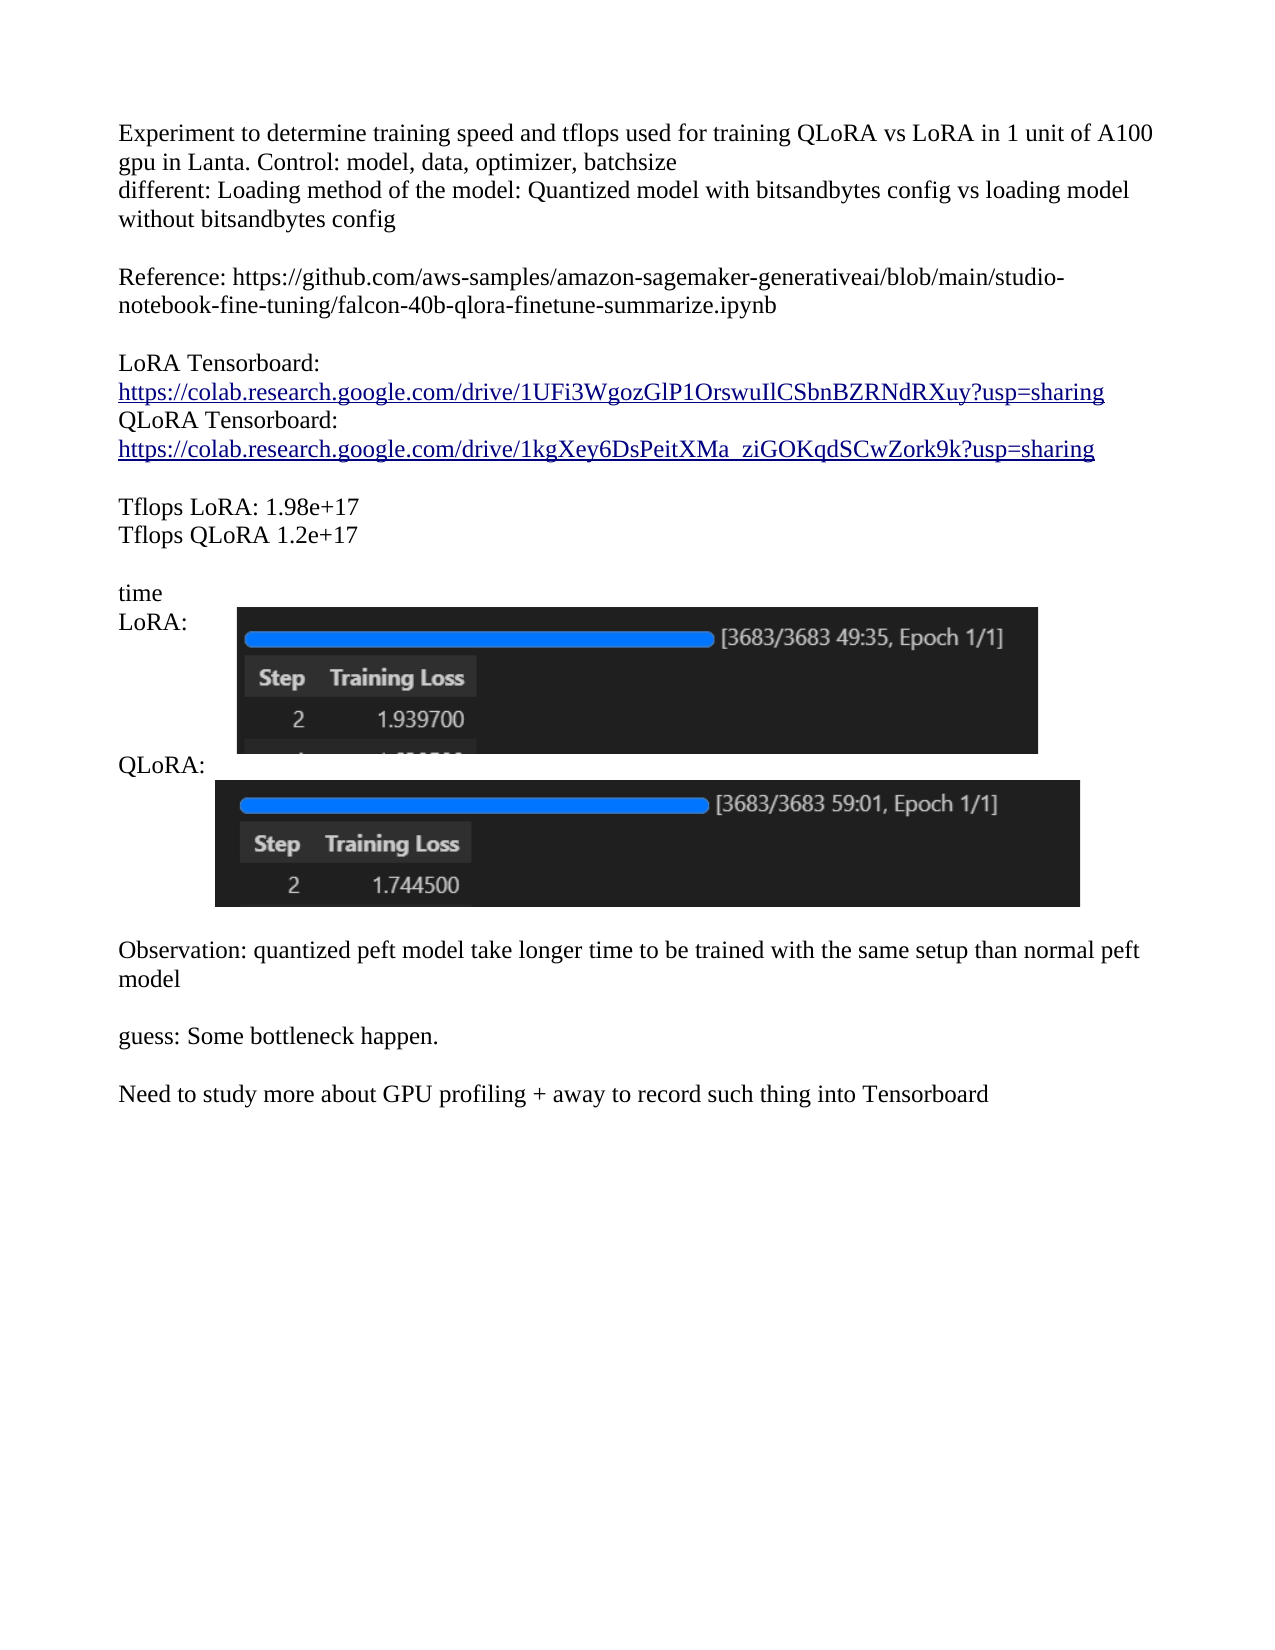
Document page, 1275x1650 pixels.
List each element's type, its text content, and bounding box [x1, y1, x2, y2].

text QLoRA: [118, 751, 1157, 779]
text QLoRA Tensorboard: https://colab.research.google.com/drive/1kgXey6DsPeitXMa_ziGOKqdSCwZork9k?usp=sharing [118, 406, 1157, 463]
text Reference: https://github.com/aws-samples/amazon-sagemaker-generativeai/blob/main/studio-notebook-fine-tuning/falcon-40b-qlora-finetune-summarize.ipynb [118, 262, 1157, 319]
text LoRA Tensorboard: https://colab.research.google.com/drive/1UFi3WgozGlP1OrswuIlCSbnBZRNdRXuy?usp=sharing [118, 348, 1157, 406]
text Observation: quantized peft model take longer time to be trained with the same setup than normal peft model [118, 935, 1157, 993]
picture [215, 780, 1081, 907]
text LoRA: [118, 607, 236, 636]
text time [118, 578, 1157, 607]
text Experiment to determine training speed and tflops used for training QLoRA vs LoRA in 1 unit of A100 gpu in Lanta. Control: model, data, optimizer, batchsize [118, 118, 1157, 176]
text different: Loading method of the model: Quantized model with bitsandbytes config vs loading model without bitsandbytes config [118, 176, 1157, 233]
text Tflops QLoRA 1.2e+17 [118, 521, 1157, 549]
text guess: Some bottleneck happen. [118, 1021, 1157, 1050]
text [1039, 607, 1157, 636]
text Need to study more about GPU profiling + away to record such thing into Tensorboard [118, 1079, 1157, 1108]
text Tflops LoRA: 1.98e+17 [118, 492, 1157, 521]
picture [236, 607, 1039, 754]
